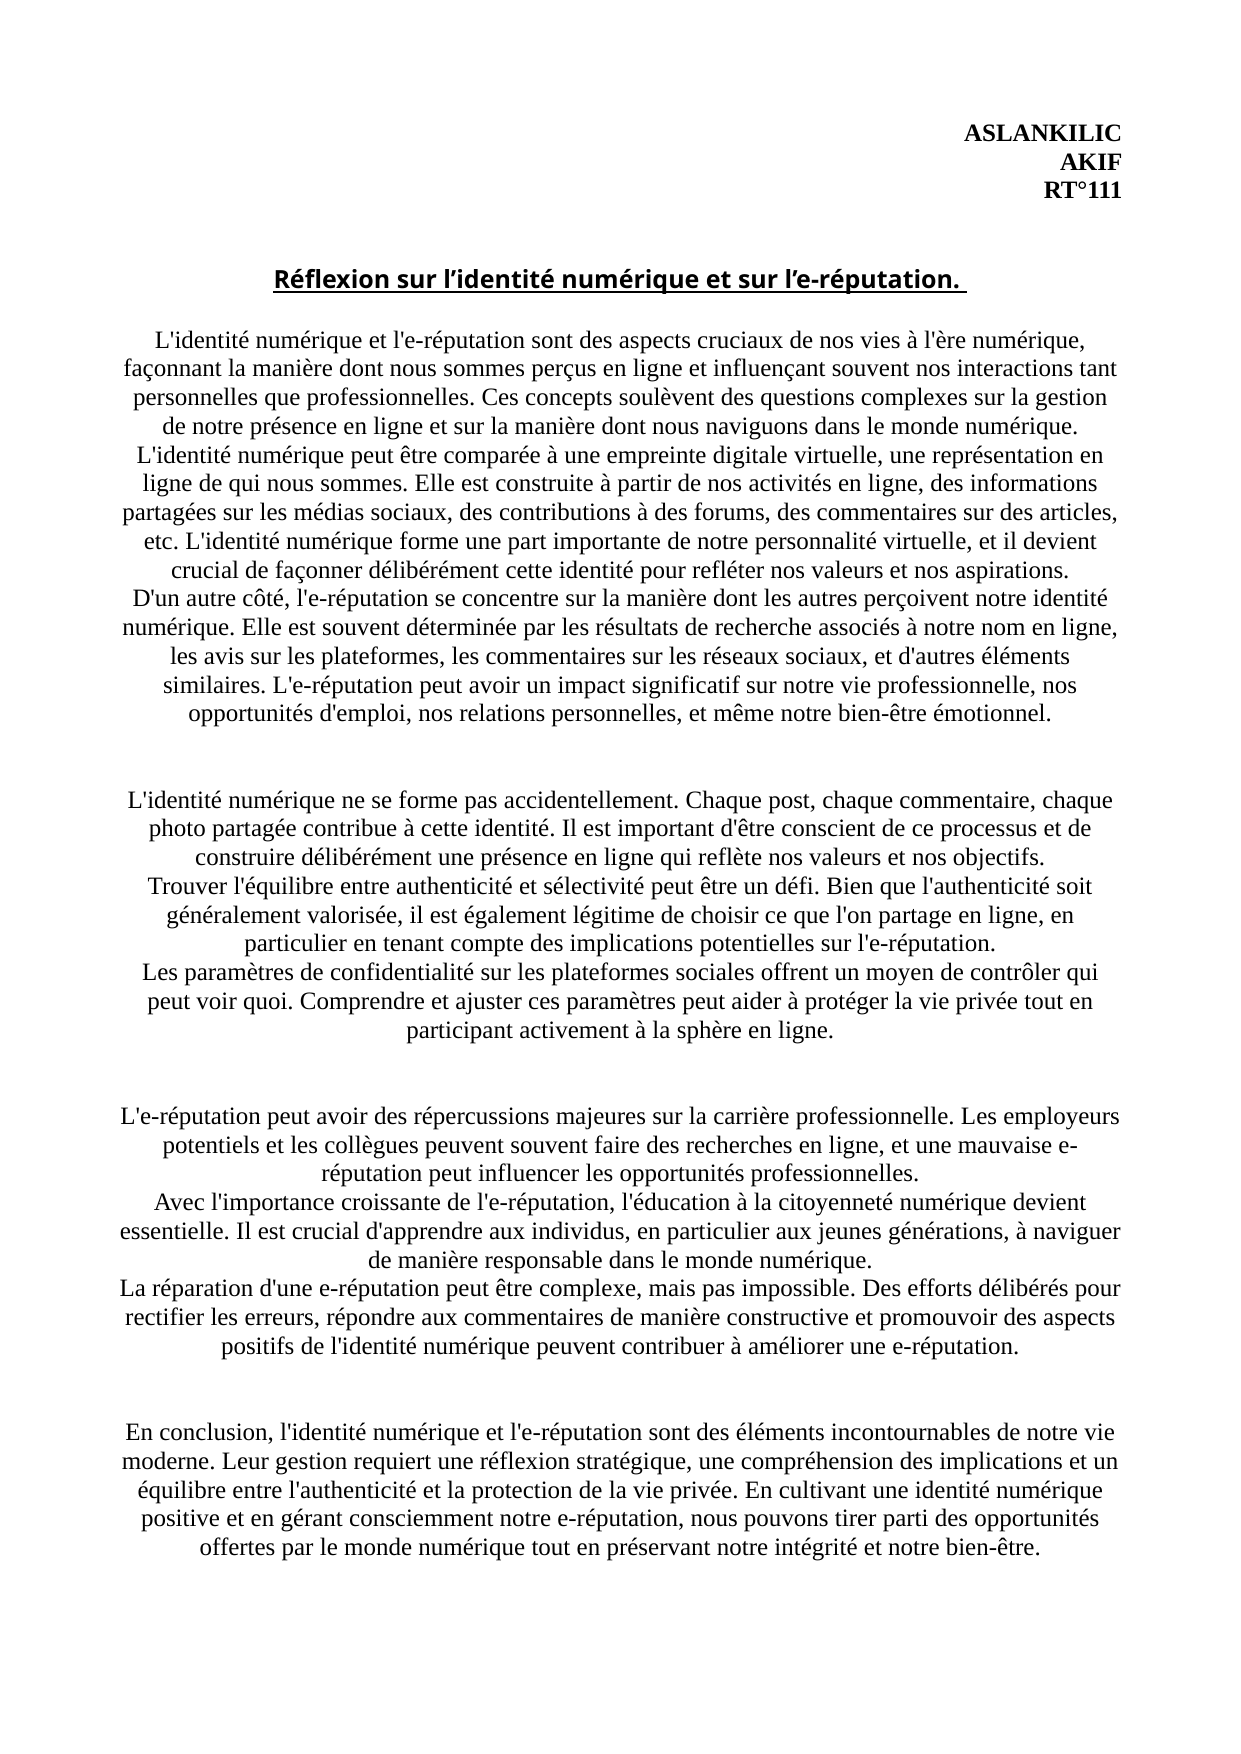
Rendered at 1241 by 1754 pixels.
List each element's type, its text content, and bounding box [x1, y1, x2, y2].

text AKIF [118, 147, 1122, 176]
text En conclusion, l'identité numérique et l'e-réputation sont des éléments incontournables de notre vie moderne. Leur gestion requiert une réflexion stratégique, une compréhension des implications et un équilibre entre l'authenticité et la protection de la vie privée. En cultivant une identité numérique positive et en gérant consciemment notre e-réputation, nous pouvons tirer parti des opportunités offertes par le monde numérique tout en préservant notre intégrité et notre bien-être. [118, 1417, 1122, 1561]
text L'identité numérique ne se forme pas accidentellement. Chaque post, chaque commentaire, chaque photo partagée contribue à cette identité. Il est important d'être conscient de ce processus et de construire délibérément une présence en ligne qui reflète nos valeurs et nos objectifs. [118, 785, 1122, 871]
text L'e-réputation peut avoir des répercussions majeures sur la carrière professionnelle. Les employeurs potentiels et les collègues peuvent souvent faire des recherches en ligne, et une mauvaise e-réputation peut influencer les opportunités professionnelles. [118, 1101, 1122, 1187]
text L'identité numérique peut être comparée à une empreinte digitale virtuelle, une représentation en ligne de qui nous sommes. Elle est construite à partir de nos activités en ligne, des informations partagées sur les médias sociaux, des contributions à des forums, des commentaires sur des articles, etc. L'identité numérique forme une part importante de notre personnalité virtuelle, et il devient crucial de façonner délibérément cette identité pour refléter nos valeurs et nos aspirations. [118, 440, 1122, 583]
text La réparation d'une e-réputation peut être complexe, mais pas impossible. Des efforts délibérés pour rectifier les erreurs, répondre aux commentaires de manière constructive et promouvoir des aspects positifs de l'identité numérique peuvent contribuer à améliorer une e-réputation. [118, 1273, 1122, 1360]
text L'identité numérique et l'e-réputation sont des aspects cruciaux de nos vies à l'ère numérique, façonnant la manière dont nous sommes perçus en ligne et influençant souvent nos interactions tant personnelles que professionnelles. Ces concepts soulèvent des questions complexes sur la gestion de notre présence en ligne et sur la manière dont nous naviguons dans le monde numérique. [118, 325, 1122, 440]
text ASLANKILIC [118, 118, 1122, 147]
text Trouver l'équilibre entre authenticité et sélectivité peut être un défi. Bien que l'authenticité soit généralement valorisée, il est également légitime de choisir ce que l'on partage en ligne, en particulier en tenant compte des implications potentielles sur l'e-réputation. [118, 871, 1122, 957]
text Les paramètres de confidentialité sur les plateformes sociales offrent un moyen de contrôler qui peut voir quoi. Comprendre et ajuster ces paramètres peut aider à protéger la vie privée tout en participant activement à la sphère en ligne. [118, 957, 1122, 1043]
text RT°111 [118, 176, 1122, 204]
text Réflexion sur l’identité numérique et sur l’e-réputation. [118, 262, 1122, 296]
text Avec l'importance croissante de l'e-réputation, l'éducation à la citoyenneté numérique devient essentielle. Il est crucial d'apprendre aux individus, en particulier aux jeunes générations, à naviguer de manière responsable dans le monde numérique. [118, 1187, 1122, 1273]
text D'un autre côté, l'e-réputation se concentre sur la manière dont les autres perçoivent notre identité numérique. Elle est souvent déterminée par les résultats de recherche associés à notre nom en ligne, les avis sur les plateformes, les commentaires sur les réseaux sociaux, et d'autres éléments similaires. L'e-réputation peut avoir un impact significatif sur notre vie professionnelle, nos opportunités d'emploi, nos relations personnelles, et même notre bien-être émotionnel. [118, 583, 1122, 727]
